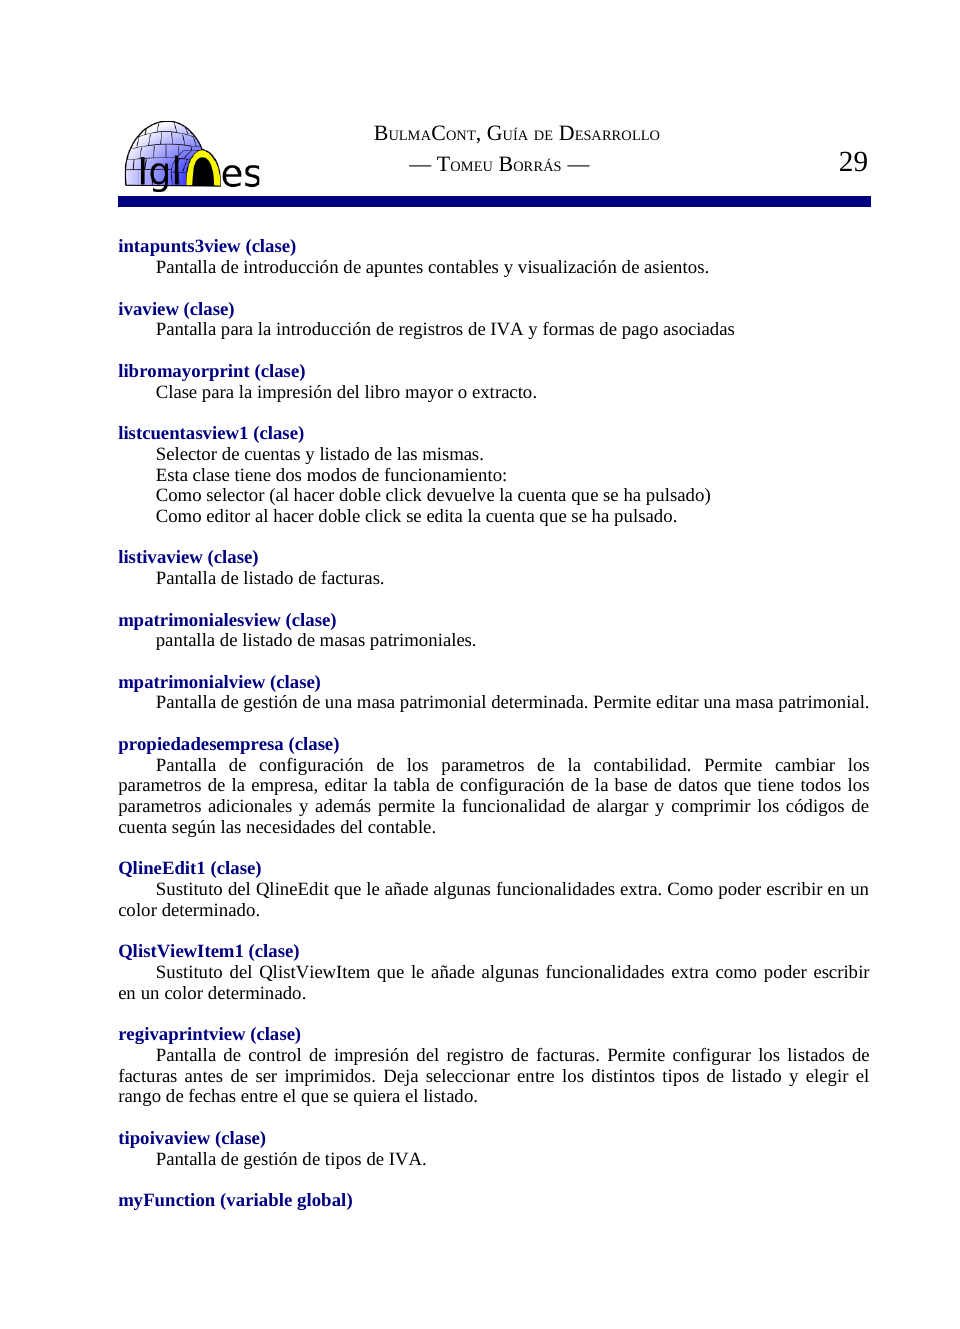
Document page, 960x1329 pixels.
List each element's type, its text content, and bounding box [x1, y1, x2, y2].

text intapunts3view (clase) [118, 236, 871, 257]
text Pantalla de configuración de los parametros de la contabilidad. Permite cambiar los parametros de la empresa, editar la tabla de configuración de la base de datos que tiene todos los parametros adicionales y además permite la funcionalidad de alargar y comprimir los códigos de cuenta según las necesidades del contable. [118, 754, 871, 837]
text Selector de cuentas y listado de las mismas. [118, 443, 871, 464]
text QlistViewItem1 (clase) [118, 941, 871, 962]
text Pantalla para la introducción de registros de IVA y formas de pago asociadas [118, 319, 871, 340]
text QlineEdit1 (clase) [118, 858, 871, 879]
text Como selector (al hacer doble click devuelve la cuenta que se ha pulsado) [118, 485, 871, 506]
text mpatrimonialview (clase) [118, 671, 871, 692]
text listcuentasview1 (clase) [118, 423, 871, 443]
text Como editor al hacer doble click se edita la cuenta que se ha pulsado. [118, 506, 871, 526]
picture [124, 121, 260, 192]
text libromayorprint (clase) [118, 361, 871, 381]
text Pantalla de listado de facturas. [118, 568, 871, 588]
text Pantalla de control de impresión del registro de facturas. Permite configurar los listados de facturas antes de ser imprimidos. Deja seleccionar entre los distintos tipos de listado y elegir el rango de fechas entre el que se quiera el listado. [118, 1044, 871, 1107]
text Esta clase tiene dos modos de funcionamiento: [118, 464, 871, 485]
text pantalla de listado de masas patrimoniales. [118, 630, 871, 651]
text mpatrimonialesview (clase) [118, 609, 871, 630]
text Pantalla de gestión de tipos de IVA. [118, 1148, 871, 1169]
text Pantalla de gestión de una masa patrimonial determinada. Permite editar una masa patrimonial. [118, 692, 871, 713]
text tipoivaview (clase) [118, 1127, 871, 1148]
text ivaview (clase) [118, 298, 871, 319]
text myFunction (variable global) [118, 1190, 871, 1210]
text propiedadesempresa (clase) [118, 734, 871, 754]
text Pantalla de introducción de apuntes contables y visualización de asientos. [118, 257, 871, 278]
text Clase para la impresión del libro mayor o extracto. [118, 381, 871, 402]
text Sustituto del QlineEdit que le añade algunas funcionalidades extra. Como poder escribir en un color determinado. [118, 879, 871, 920]
text listivaview (clase) [118, 547, 871, 568]
text Sustituto del QlistViewItem que le añade algunas funcionalidades extra como poder escribir en un color determinado. [118, 962, 871, 1003]
text regivaprintview (clase) [118, 1024, 871, 1044]
